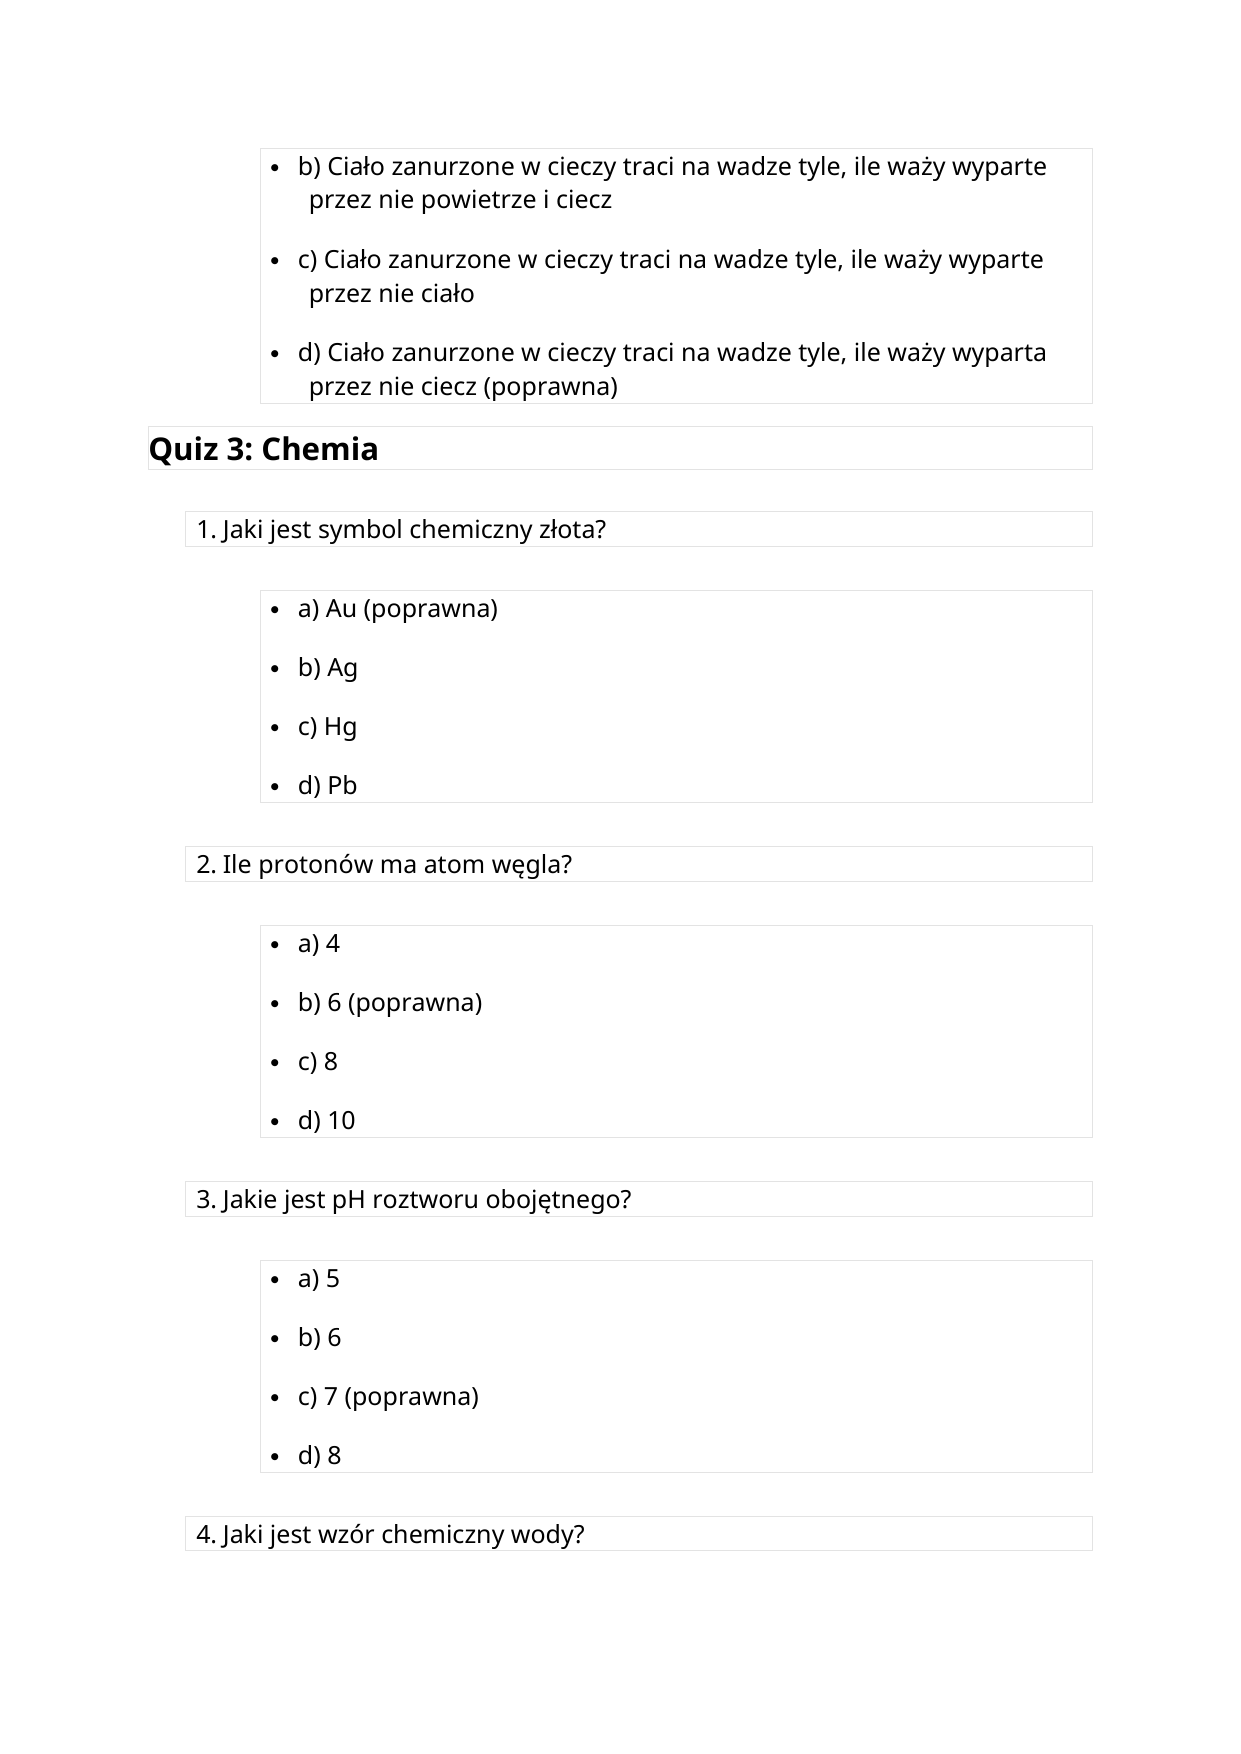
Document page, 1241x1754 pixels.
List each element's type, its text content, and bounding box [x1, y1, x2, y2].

list Jaki jest wzór chemiczny wody? [186, 1517, 1092, 1550]
list c) Ciało zanurzone w cieczy traci na wadze tyle, ile waży wyparte przez nie ciało [261, 241, 1092, 309]
list a) 4 [261, 926, 1092, 959]
list d) Ciało zanurzone w cieczy traci na wadze tyle, ile waży wyparta przez nie ciecz (poprawna) [261, 334, 1092, 403]
list d) 10 [261, 1102, 1092, 1137]
list Jakie jest pH roztworu obojętnego? [186, 1182, 1092, 1216]
list Ile protonów ma atom węgla? [186, 847, 1092, 881]
list Jaki jest symbol chemiczny złota? [186, 512, 1092, 546]
list b) Ciało zanurzone w cieczy traci na wadze tyle, ile waży wyparte przez nie powietrze i ciecz [261, 149, 1092, 216]
list d) Pb [261, 767, 1092, 802]
list b) 6 [261, 1319, 1092, 1353]
subtitle Quiz 3: Chemia [149, 427, 1092, 469]
list b) 6 (poprawna) [261, 984, 1092, 1019]
list c) Hg [261, 708, 1092, 743]
list a) Au (poprawna) [261, 591, 1092, 625]
list c) 7 (poprawna) [261, 1378, 1092, 1413]
list b) Ag [261, 649, 1092, 684]
list d) 8 [261, 1437, 1092, 1472]
list a) 5 [261, 1261, 1092, 1294]
list c) 8 [261, 1043, 1092, 1078]
